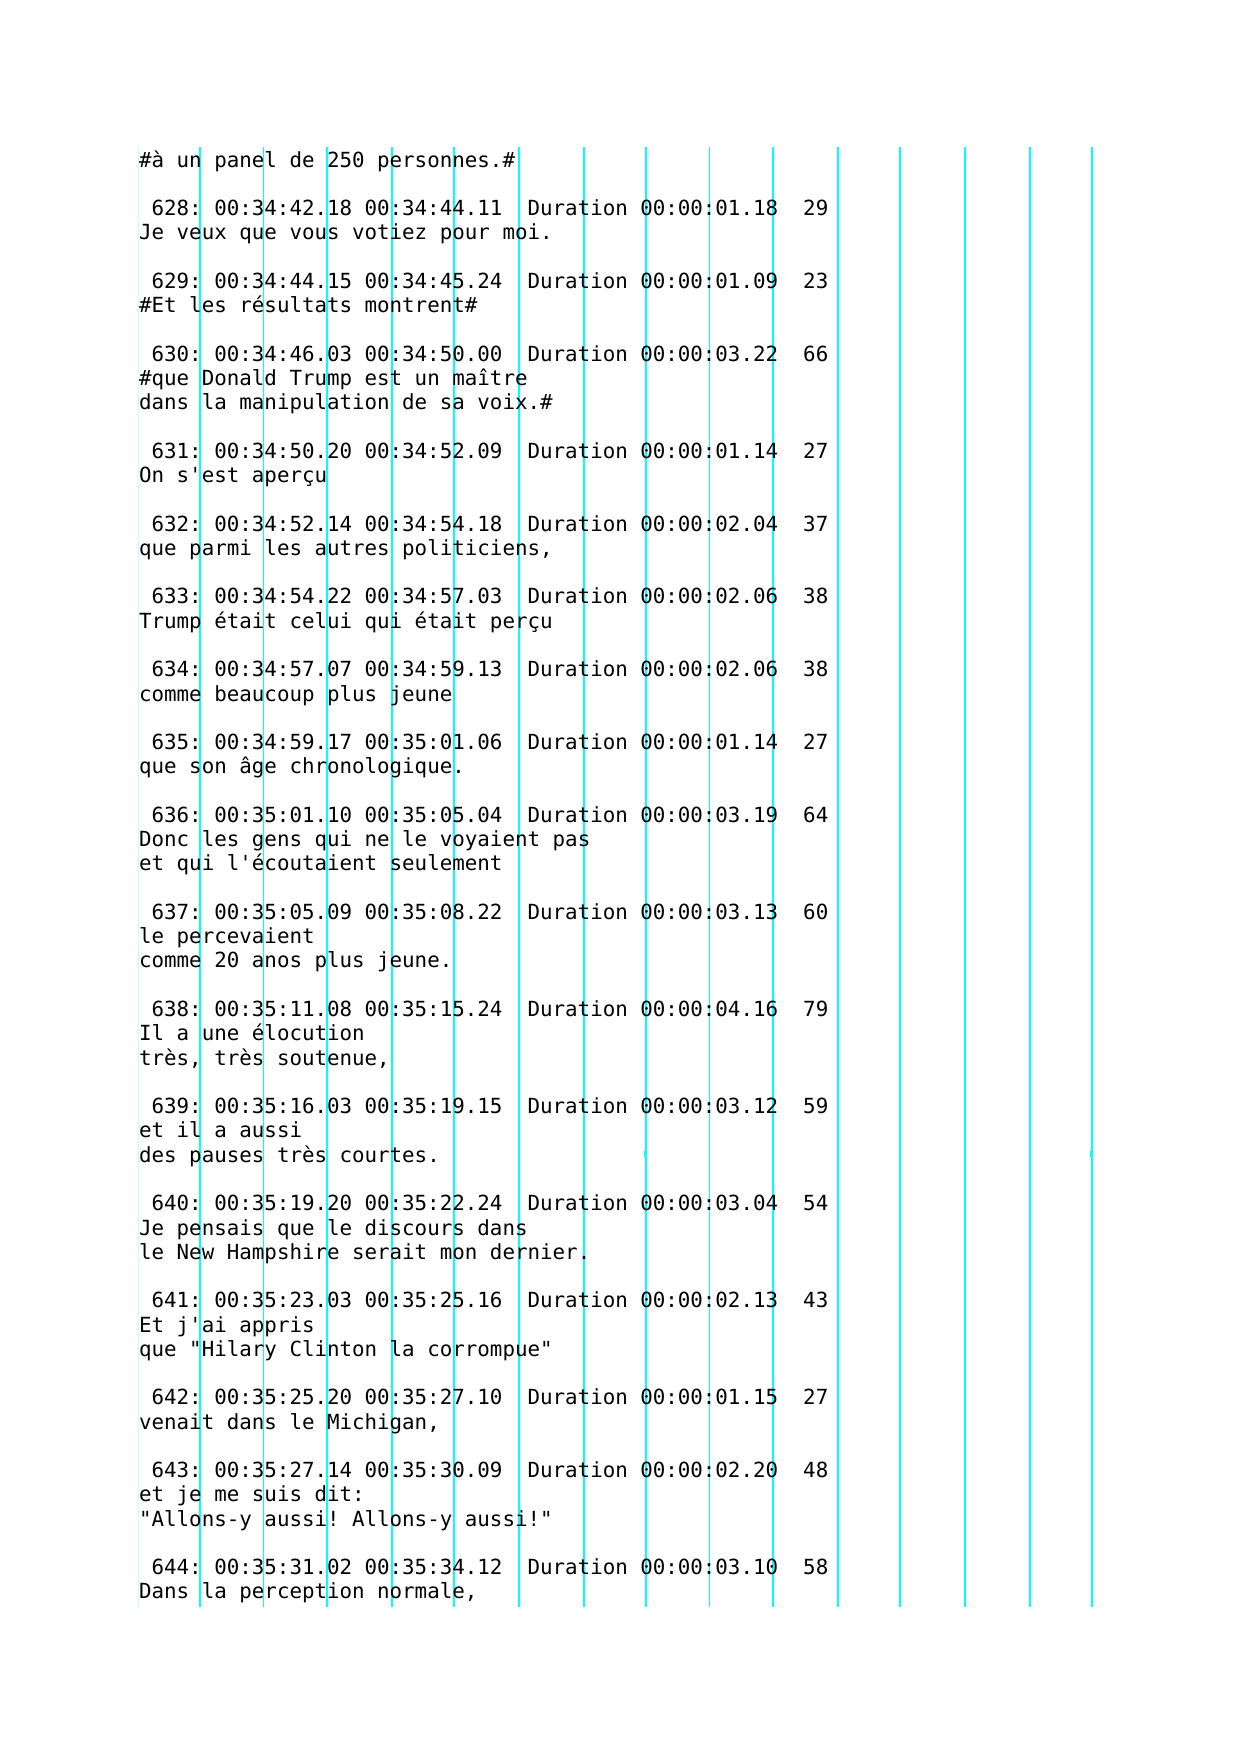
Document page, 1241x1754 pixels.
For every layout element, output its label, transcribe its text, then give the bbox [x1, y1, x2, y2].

text #à un panel de 250 personnes.# [139, 148, 1101, 172]
text 635: 00:34:59.17 00:35:01.06 Duration 00:00:01.14 27 [139, 730, 1101, 754]
text 633: 00:34:54.22 00:34:57.03 Duration 00:00:02.06 38 [139, 584, 1101, 609]
text 637: 00:35:05.09 00:35:08.22 Duration 00:00:03.13 60 [139, 900, 1101, 924]
text des pauses très courtes. [139, 1143, 1101, 1167]
text 638: 00:35:11.08 00:35:15.24 Duration 00:00:04.16 79 [139, 997, 1101, 1021]
text Dans la perception normale, [139, 1579, 1101, 1604]
text et je me suis dit: [139, 1482, 1101, 1507]
text 641: 00:35:23.03 00:35:25.16 Duration 00:00:02.13 43 [139, 1288, 1101, 1313]
text que son âge chronologique. [139, 754, 1101, 779]
text On s'est aperçu [139, 463, 1101, 487]
text dans la manipulation de sa voix.# [139, 390, 1101, 414]
text 634: 00:34:57.07 00:34:59.13 Duration 00:00:02.06 38 [139, 657, 1101, 682]
text 642: 00:35:25.20 00:35:27.10 Duration 00:00:01.15 27 [139, 1385, 1101, 1410]
text 640: 00:35:19.20 00:35:22.24 Duration 00:00:03.04 54 [139, 1191, 1101, 1216]
text venait dans le Michigan, [139, 1410, 1101, 1434]
text Je veux que vous votiez pour moi. [139, 220, 1101, 245]
text Il a une élocution [139, 1021, 1101, 1046]
text 639: 00:35:16.03 00:35:19.15 Duration 00:00:03.12 59 [139, 1094, 1101, 1118]
text et qui l'écoutaient seulement [139, 851, 1101, 876]
text "Allons-y aussi! Allons-y aussi!" [139, 1507, 1101, 1531]
text Trump était celui qui était perçu [139, 609, 1101, 633]
text 632: 00:34:52.14 00:34:54.18 Duration 00:00:02.04 37 [139, 512, 1101, 536]
text 630: 00:34:46.03 00:34:50.00 Duration 00:00:03.22 66 [139, 342, 1101, 366]
text 643: 00:35:27.14 00:35:30.09 Duration 00:00:02.20 48 [139, 1458, 1101, 1482]
text très, très soutenue, [139, 1046, 1101, 1070]
text #Et les résultats montrent# [139, 293, 1101, 317]
text que parmi les autres politiciens, [139, 536, 1101, 560]
text 644: 00:35:31.02 00:35:34.12 Duration 00:00:03.10 58 [139, 1555, 1101, 1579]
text Et j'ai appris [139, 1313, 1101, 1337]
text 636: 00:35:01.10 00:35:05.04 Duration 00:00:03.19 64 [139, 803, 1101, 827]
text le New Hampshire serait mon dernier. [139, 1240, 1101, 1264]
text #que Donald Trump est un maître [139, 366, 1101, 390]
text comme beaucoup plus jeune [139, 682, 1101, 706]
text 629: 00:34:44.15 00:34:45.24 Duration 00:00:01.09 23 [139, 269, 1101, 293]
text le percevaient [139, 924, 1101, 948]
text 628: 00:34:42.18 00:34:44.11 Duration 00:00:01.18 29 [139, 196, 1101, 220]
picture [138, 147, 1102, 1607]
text et il a aussi [139, 1118, 1101, 1143]
text que "Hilary Clinton la corrompue" [139, 1337, 1101, 1361]
text Je pensais que le discours dans [139, 1216, 1101, 1240]
text 631: 00:34:50.20 00:34:52.09 Duration 00:00:01.14 27 [139, 439, 1101, 463]
text comme 20 anos plus jeune. [139, 948, 1101, 973]
text Donc les gens qui ne le voyaient pas [139, 827, 1101, 851]
